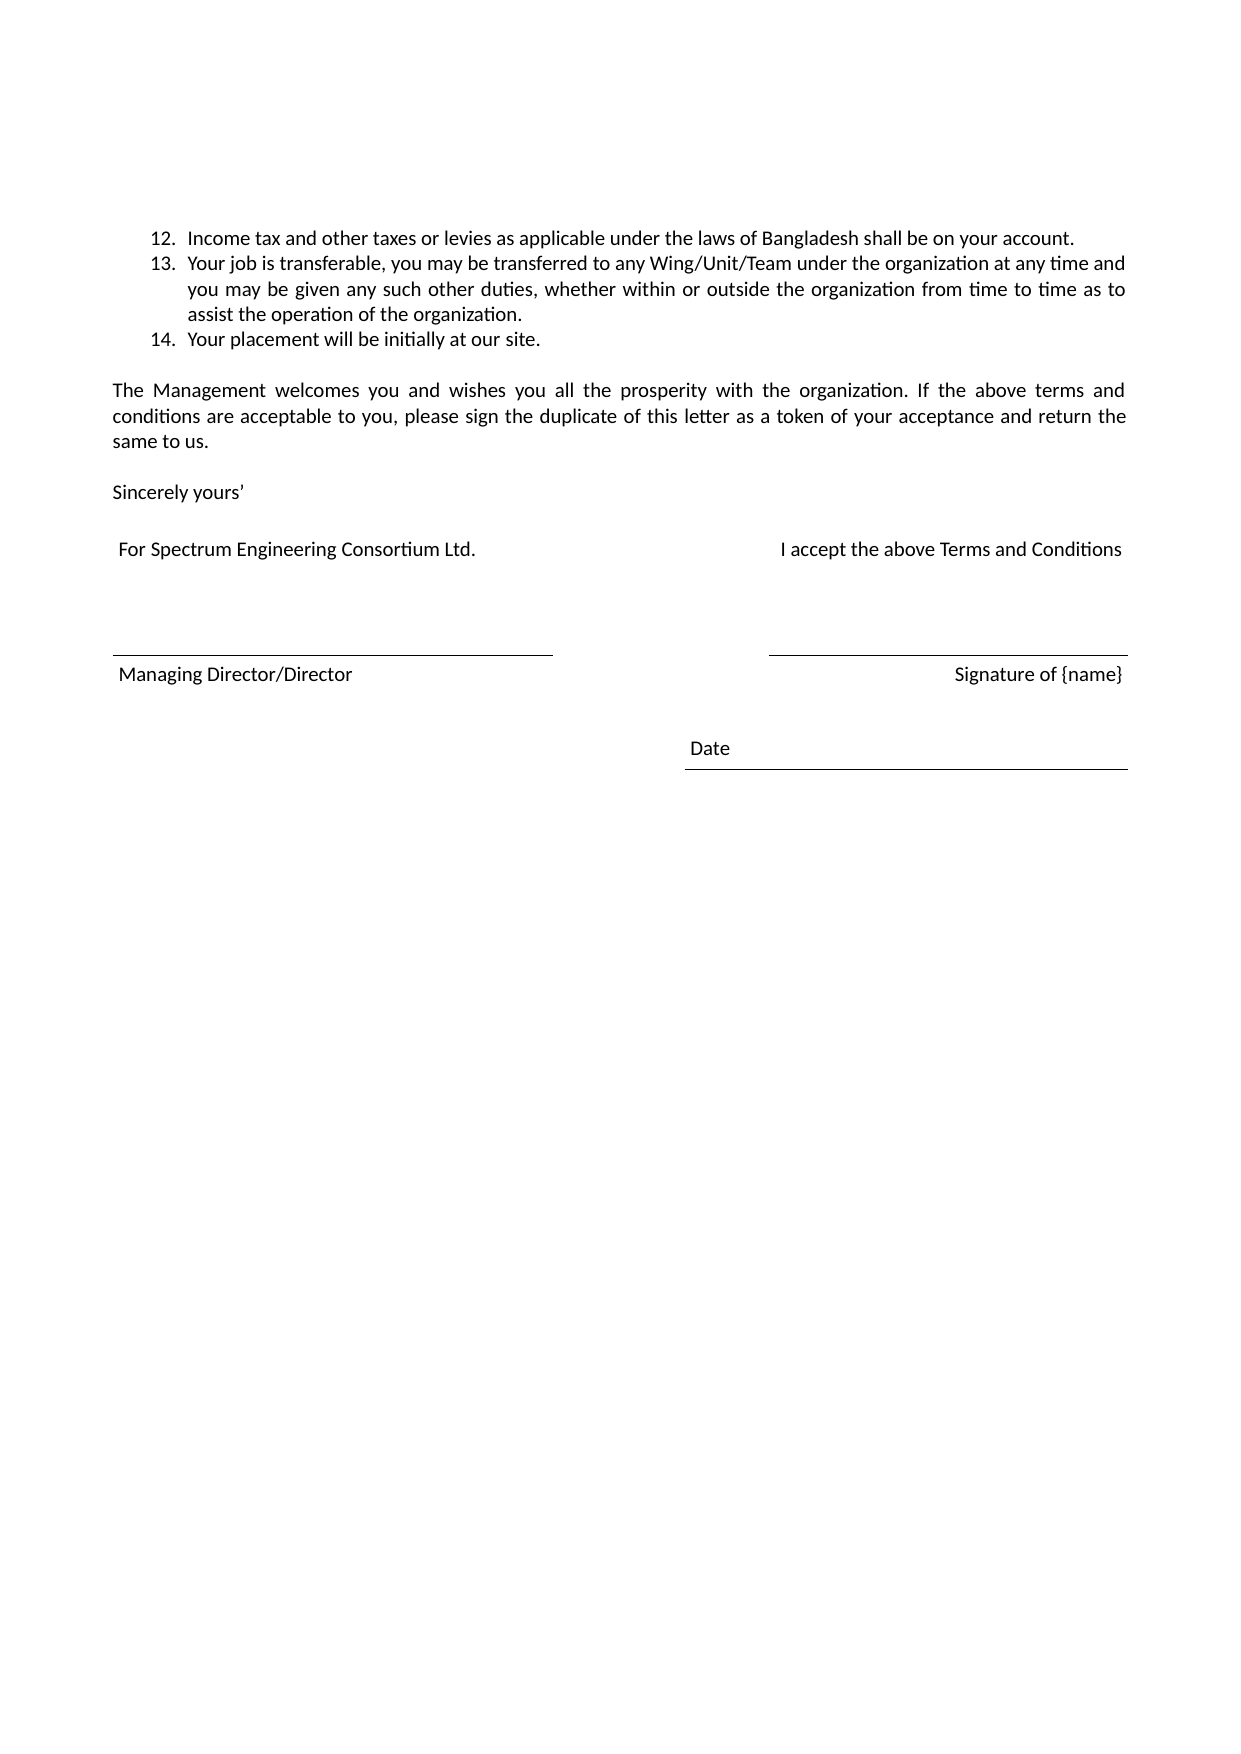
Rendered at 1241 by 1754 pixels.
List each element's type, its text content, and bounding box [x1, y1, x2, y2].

table_cell [113, 567, 553, 654]
table_cell [685, 693, 1128, 729]
table_cell Date [685, 729, 769, 769]
text The Management welcomes you and wishes you all the prosperity with the organization. If the above terms and conditions are acceptable to you, please sign the duplicate of this letter as a token of your acceptance and return the same to us. [112, 377, 1128, 454]
table_cell [553, 567, 684, 654]
table_header I accept the above Terms and Conditions [685, 530, 1128, 567]
table_cell [769, 729, 1128, 769]
table_cell Signature of {name} [685, 655, 1128, 692]
text Sincerely yours’ [112, 479, 1128, 504]
table_cell [769, 567, 1128, 654]
table_cell Managing Director/Director [113, 655, 684, 769]
list Your placement will be initially at our site. [150, 327, 1128, 352]
list Your job is transferable, you may be transferred to any Wing/Unit/Team under the organization at any time and you may be given any such other duties, whether within or outside the organization from time to time as to assist the operation of the organization. [150, 250, 1128, 327]
table_cell [685, 567, 769, 654]
table_header For Spectrum Engineering Consortium Ltd. [113, 530, 684, 567]
list Income tax and other taxes or levies as applicable under the laws of Bangladesh shall be on your account. [150, 225, 1128, 250]
